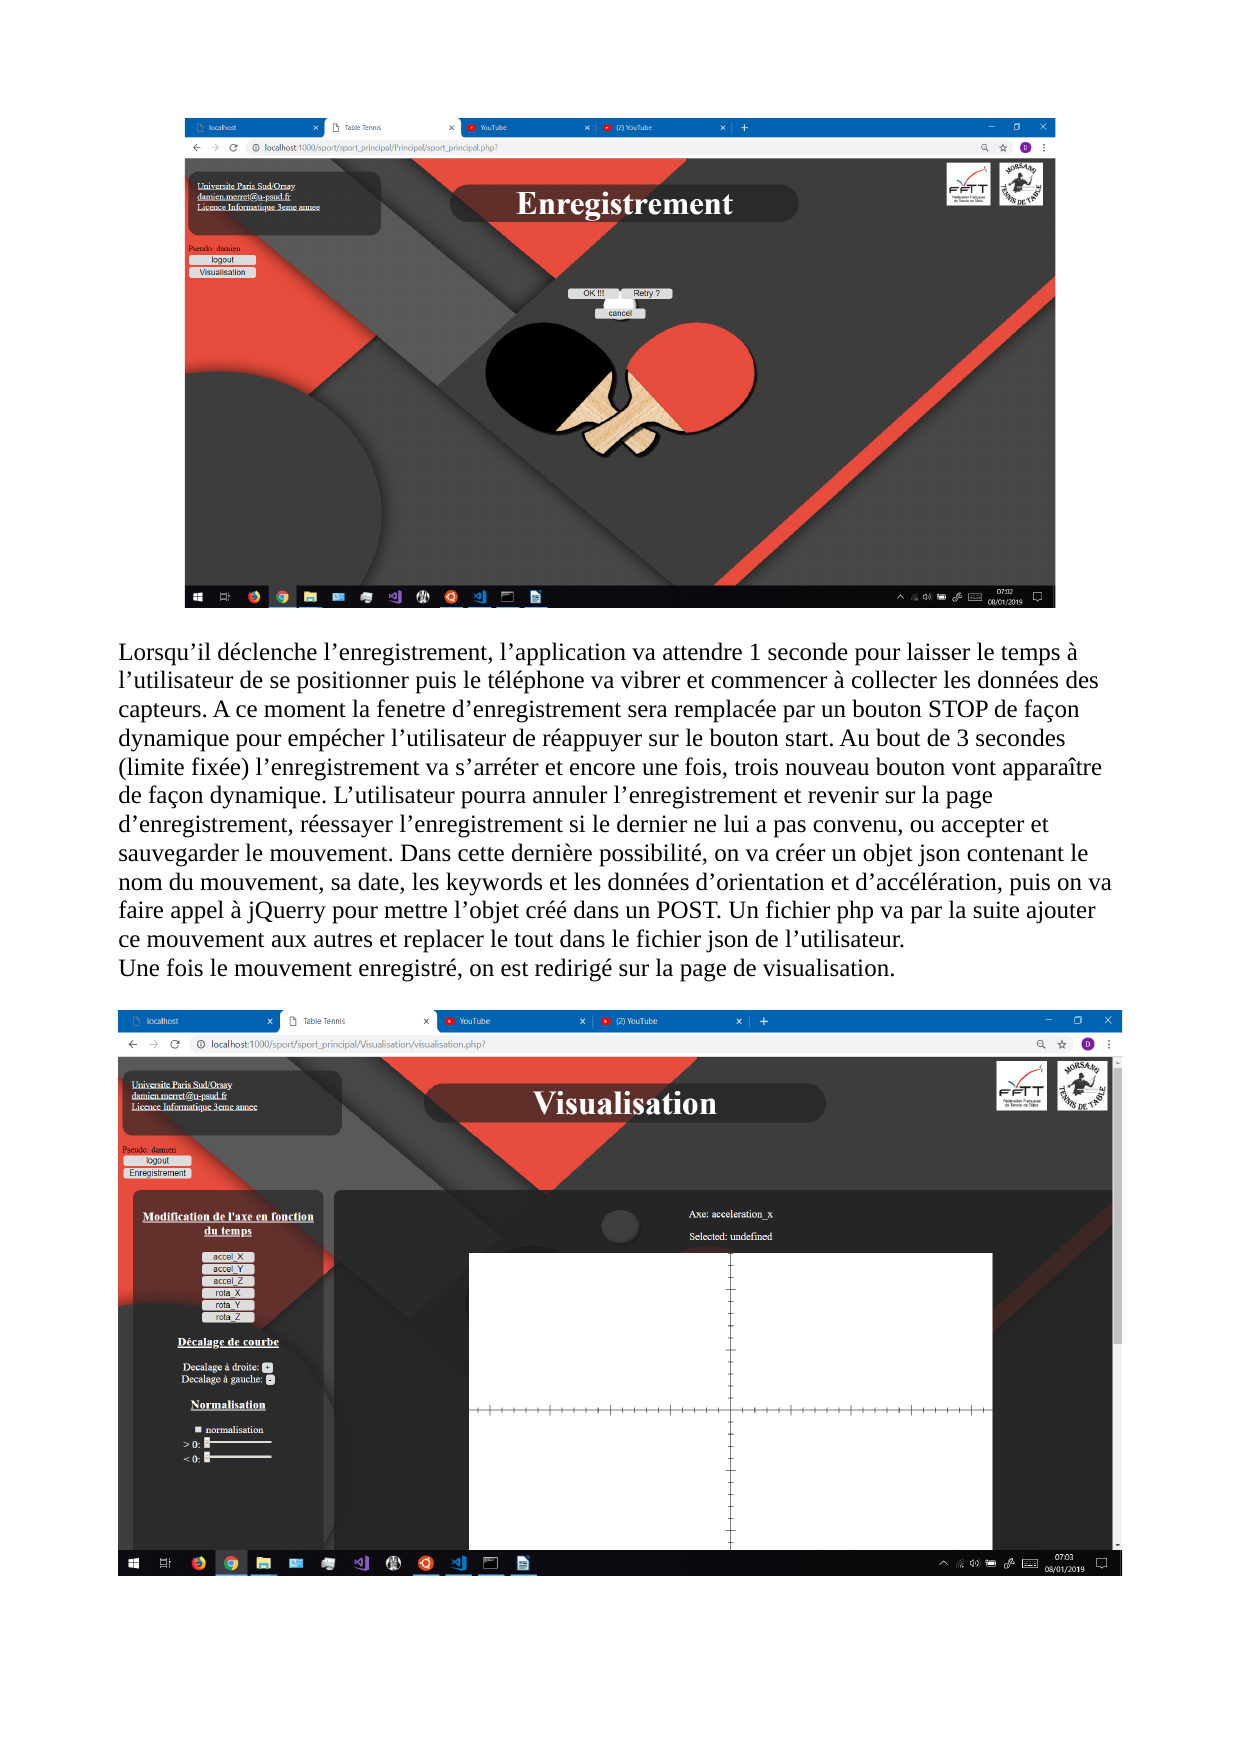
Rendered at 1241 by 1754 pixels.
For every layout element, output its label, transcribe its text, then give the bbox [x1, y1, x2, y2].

picture [118, 1010, 1123, 1576]
picture [184, 118, 1056, 608]
text Une fois le mouvement enregistré, on est redirigé sur la page de visualisation. [118, 953, 1122, 982]
text Lorsqu’il déclenche l’enregistrement, l’application va attendre 1 seconde pour laisser le temps à l’utilisateur de se positionner puis le téléphone va vibrer et commencer à collecter les données des capteurs. A ce moment la fenetre d’enregistrement sera remplacée par un bouton STOP de façon dynamique pour empécher l’utilisateur de réappuyer sur le bouton start. Au bout de 3 secondes (limite fixée) l’enregistrement va s’arréter et encore une fois, trois nouveau bouton vont apparaître de façon dynamique. L’utilisateur pourra annuler l’enregistrement et revenir sur la page d’enregistrement, réessayer l’enregistrement si le dernier ne lui a pas convenu, ou accepter et sauvegarder le mouvement. Dans cette dernière possibilité, on va créer un objet json contenant le nom du mouvement, sa date, les keywords et les données d’orientation et d’accélération, puis on va faire appel à jQuerry pour mettre l’objet créé dans un POST. Un fichier php va par la suite ajouter ce mouvement aux autres et replacer le tout dans le fichier json de l’utilisateur. [118, 637, 1122, 953]
